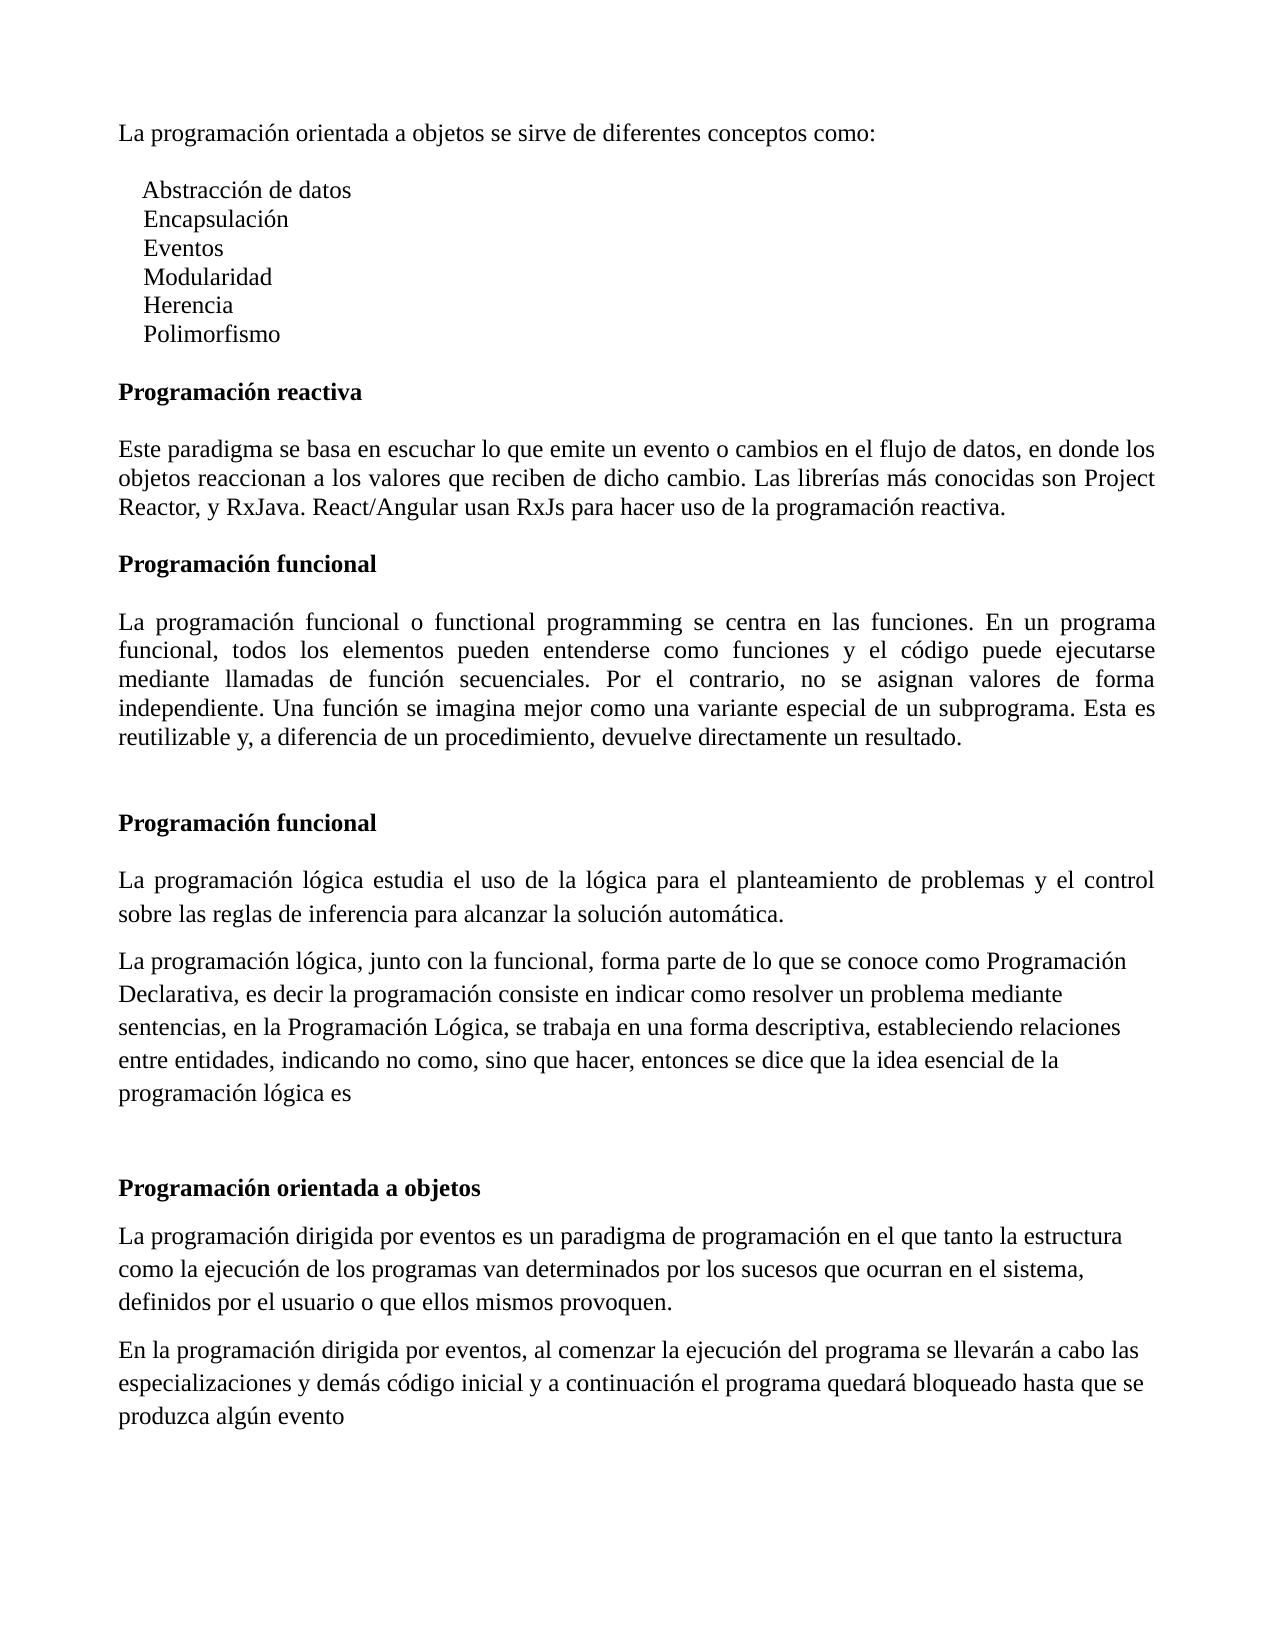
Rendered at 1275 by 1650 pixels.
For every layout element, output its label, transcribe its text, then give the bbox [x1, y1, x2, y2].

text En la programación dirigida por eventos, al comenzar la ejecución del programa se llevarán a cabo las especializaciones y demás código inicial y a continuación el programa quedará bloqueado hasta que se produzca algún evento [118, 1335, 1157, 1429]
text Este paradigma se basa en escuchar lo que emite un evento o cambios en el flujo de datos, en donde los objetos reaccionan a los valores que reciben de dicho cambio. Las librerías más conocidas son Project Reactor, y RxJava. React/Angular usan RxJs para hacer uso de la programación reactiva. [118, 434, 1157, 521]
text La programación lógica, junto con la funcional, forma parte de lo que se conoce como Programación Declarativa, es decir la programación consiste en indicar como resolver un problema mediante sentencias, en la Programación Lógica, se trabaja en una forma descriptiva, estableciendo relaciones entre entidades, indicando no como, sino que hacer, entonces se dice que la idea esencial de la programación lógica es [118, 946, 1157, 1107]
text Abstracción de datos [118, 176, 1157, 204]
text Modularidad [118, 262, 1157, 291]
text La programación dirigida por eventos es un paradigma de programación en el que tanto la estructura como la ejecución de los programas van determinados por los sucesos que ocurran en el sistema, definidos por el usuario o que ellos mismos provoquen. [118, 1221, 1157, 1316]
text Programación funcional [118, 808, 1157, 837]
text Programación orientada a objetos [118, 1173, 1157, 1202]
text La programación funcional o functional programming se centra en las funciones. En un programa funcional, todos los elementos pueden entenderse como funciones y el código puede ejecutarse mediante llamadas de función secuenciales. Por el contrario, no se asignan valores de forma independiente. Una función se imagina mejor como una variante especial de un subprograma. Esta es reutilizable y, a diferencia de un procedimiento, devuelve directamente un resultado. [118, 607, 1157, 751]
text Herencia [118, 291, 1157, 319]
text Encapsulación [118, 204, 1157, 233]
text Programación reactiva [118, 377, 1157, 406]
text La programación orientada a objetos se sirve de diferentes conceptos como: [118, 118, 1157, 147]
text La programación lógica estudia el uso de la lógica para el planteamiento de problemas y el control sobre las reglas de inferencia para alcanzar la solución automática. [118, 866, 1157, 927]
text Programación funcional [118, 549, 1157, 578]
text Polimorfismo [118, 319, 1157, 348]
text Eventos [118, 233, 1157, 262]
